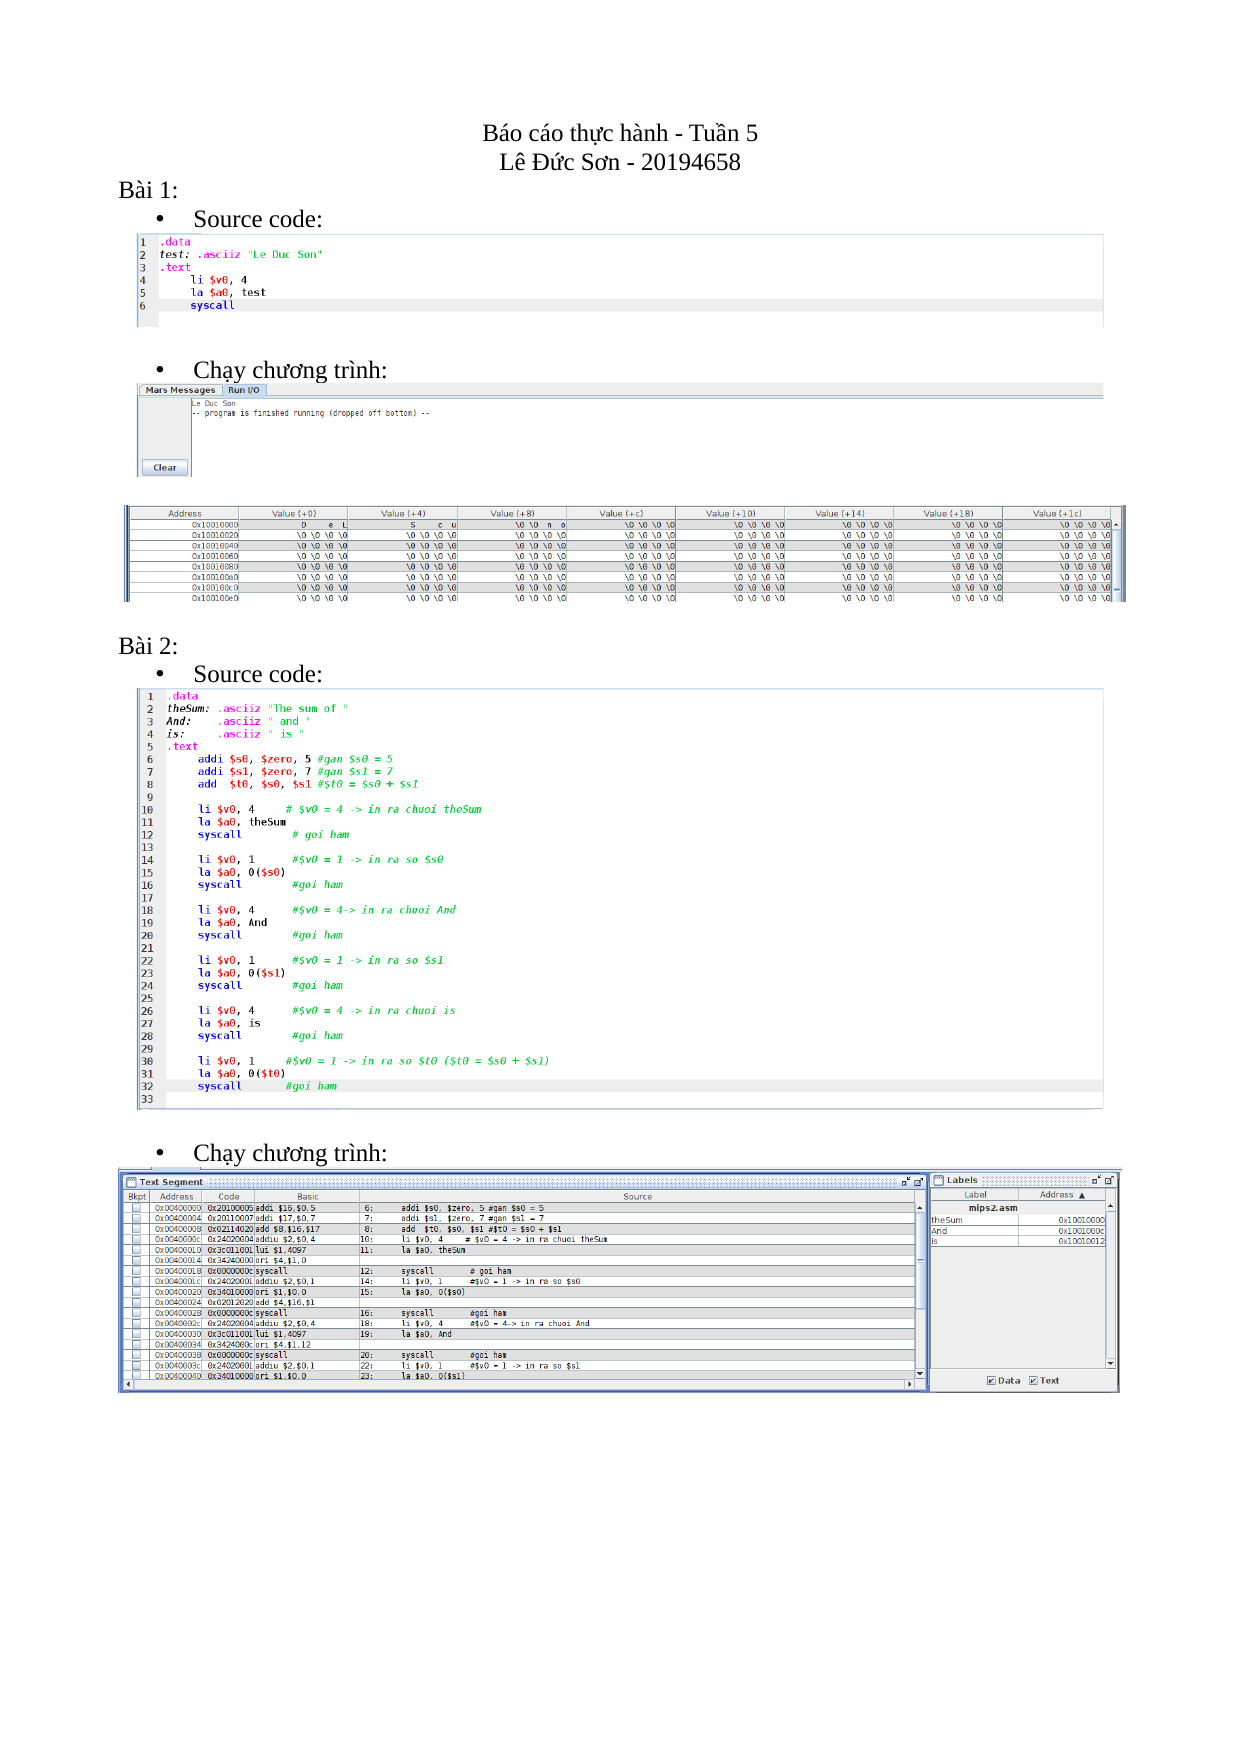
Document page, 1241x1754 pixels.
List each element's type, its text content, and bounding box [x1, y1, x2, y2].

picture [136, 688, 1104, 1110]
list Chạy chương trình: [156, 355, 1122, 384]
picture [136, 383, 1104, 477]
text Báo cáo thực hành - Tuần 5 [118, 118, 1122, 147]
text Bài 1: [118, 176, 1122, 204]
picture [118, 1167, 1123, 1393]
picture [123, 505, 1128, 602]
list Source code: [156, 659, 1122, 688]
list Source code: [156, 204, 1122, 233]
text Lê Đức Sơn - 20194658 [118, 147, 1122, 176]
picture [136, 233, 1104, 327]
text Bài 2: [118, 631, 1122, 659]
list Chạy chương trình: [156, 1138, 1122, 1167]
